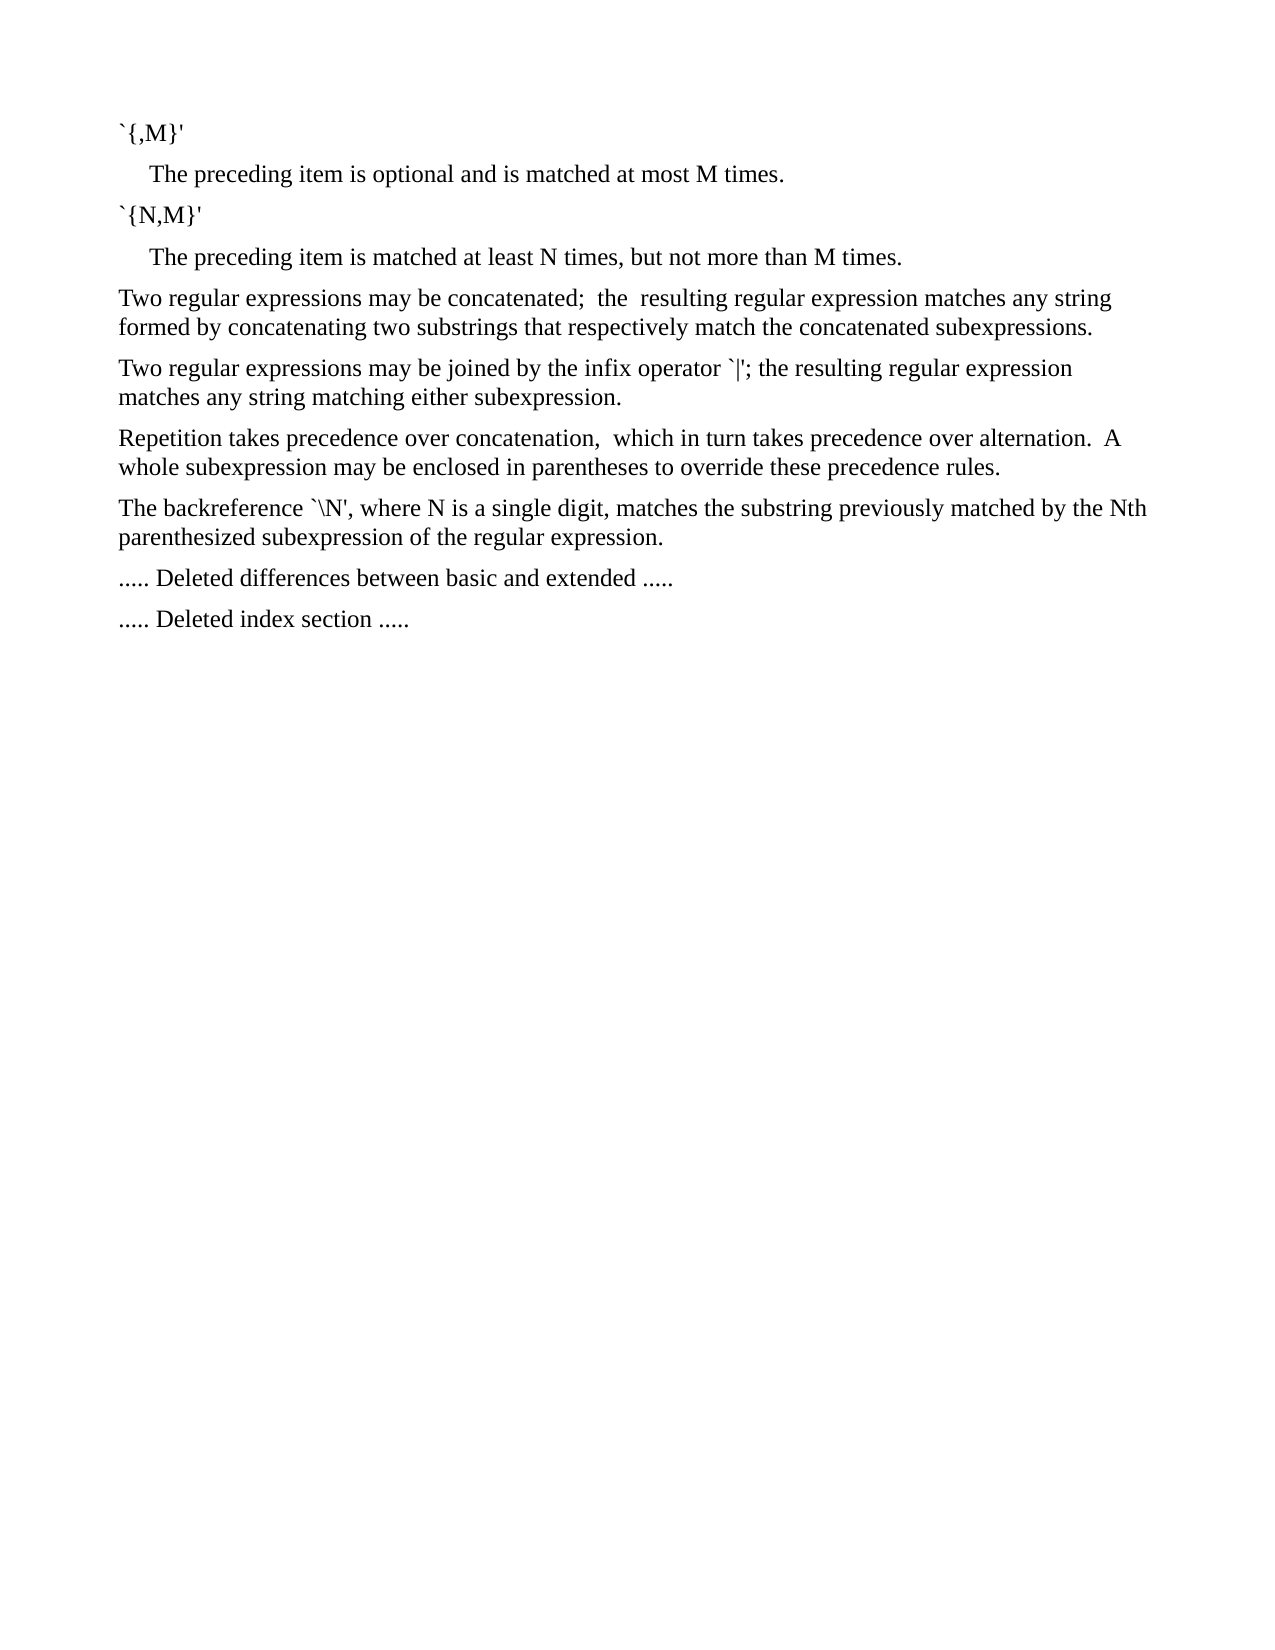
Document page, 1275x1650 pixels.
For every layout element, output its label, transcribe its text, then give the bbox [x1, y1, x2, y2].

text Repetition takes precedence over concatenation, which in turn takes precedence over alternation. A whole subexpression may be enclosed in parentheses to override these precedence rules. [118, 423, 1157, 481]
text The preceding item is matched at least N times, but not more than M times. [118, 242, 1157, 271]
text `{,M}' [118, 118, 1157, 147]
text ..... Deleted differences between basic and extended ..... [118, 563, 1157, 592]
text Two regular expressions may be joined by the infix operator `|'; the resulting regular expression matches any string matching either subexpression. [118, 353, 1157, 411]
text ..... Deleted index section ..... [118, 604, 1157, 633]
text `{N,M}' [118, 201, 1157, 229]
text The preceding item is optional and is matched at most M times. [118, 159, 1157, 188]
text Two regular expressions may be concatenated; the resulting regular expression matches any string formed by concatenating two substrings that respectively match the concatenated subexpressions. [118, 283, 1157, 341]
text The backreference `\N', where N is a single digit, matches the substring previously matched by the Nth parenthesized subexpression of the regular expression. [118, 493, 1157, 551]
